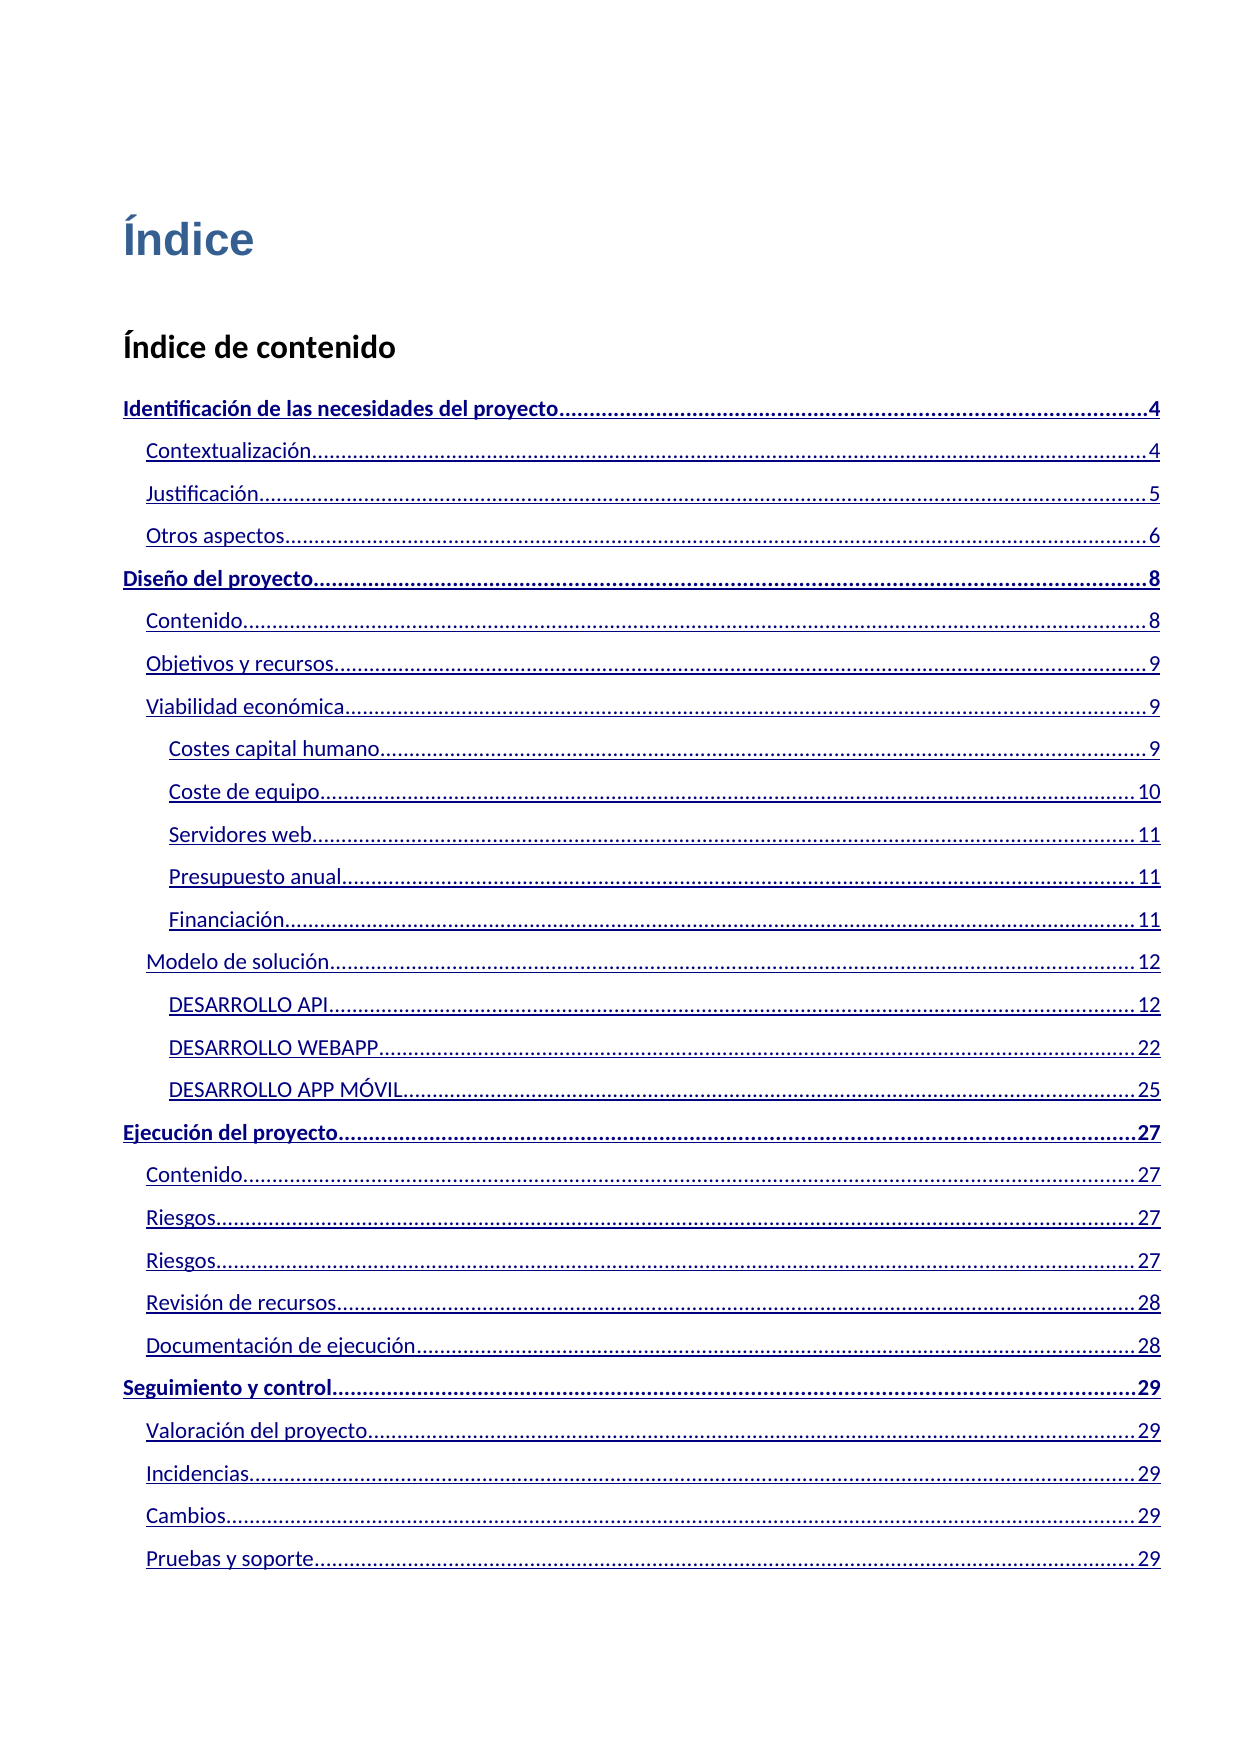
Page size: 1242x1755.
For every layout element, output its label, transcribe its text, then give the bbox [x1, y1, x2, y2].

text Valoración del proyecto 29 [146, 1416, 1160, 1440]
text Objetivos y recursos 9 [146, 649, 1160, 673]
text Costes capital humano 9 [169, 734, 1160, 759]
text Ejecución del proyecto 27 [123, 1118, 1160, 1142]
text Documentación de ejecución 28 [146, 1331, 1160, 1355]
text Contenido 8 [146, 607, 1160, 631]
text Revisión de recursos 28 [146, 1288, 1160, 1312]
text DESARROLLO API 12 [169, 990, 1160, 1014]
text Incidencias 29 [146, 1459, 1160, 1483]
text Pruebas y soporte 29 [146, 1544, 1160, 1568]
text Contextualización 4 [146, 436, 1160, 460]
text Coste de equipo 10 [169, 777, 1160, 801]
text DESARROLLO APP MÓVIL 25 [169, 1075, 1160, 1099]
text Presupuesto anual 11 [169, 862, 1160, 886]
text Identificación de las necesidades del proyecto 4 [123, 394, 1160, 418]
text Contenido 27 [146, 1161, 1160, 1185]
subtitle Índice de contenido [123, 326, 1160, 367]
text Seguimiento y control 29 [123, 1373, 1160, 1398]
text DESARROLLO WEBAPP 22 [169, 1033, 1160, 1057]
text Modelo de solución 12 [146, 947, 1160, 972]
text Servidores web 11 [169, 820, 1160, 844]
text Otros aspectos 6 [146, 521, 1160, 546]
text Justificación 5 [146, 479, 1160, 503]
text Financiación 11 [169, 905, 1160, 929]
text Índice [123, 212, 1160, 265]
text Viabilidad económica 9 [146, 692, 1160, 716]
text Cambios 29 [146, 1501, 1160, 1526]
text Riesgos 27 [146, 1246, 1160, 1270]
text Diseño del proyecto 8 [123, 564, 1160, 588]
text Riesgos 27 [146, 1203, 1160, 1227]
